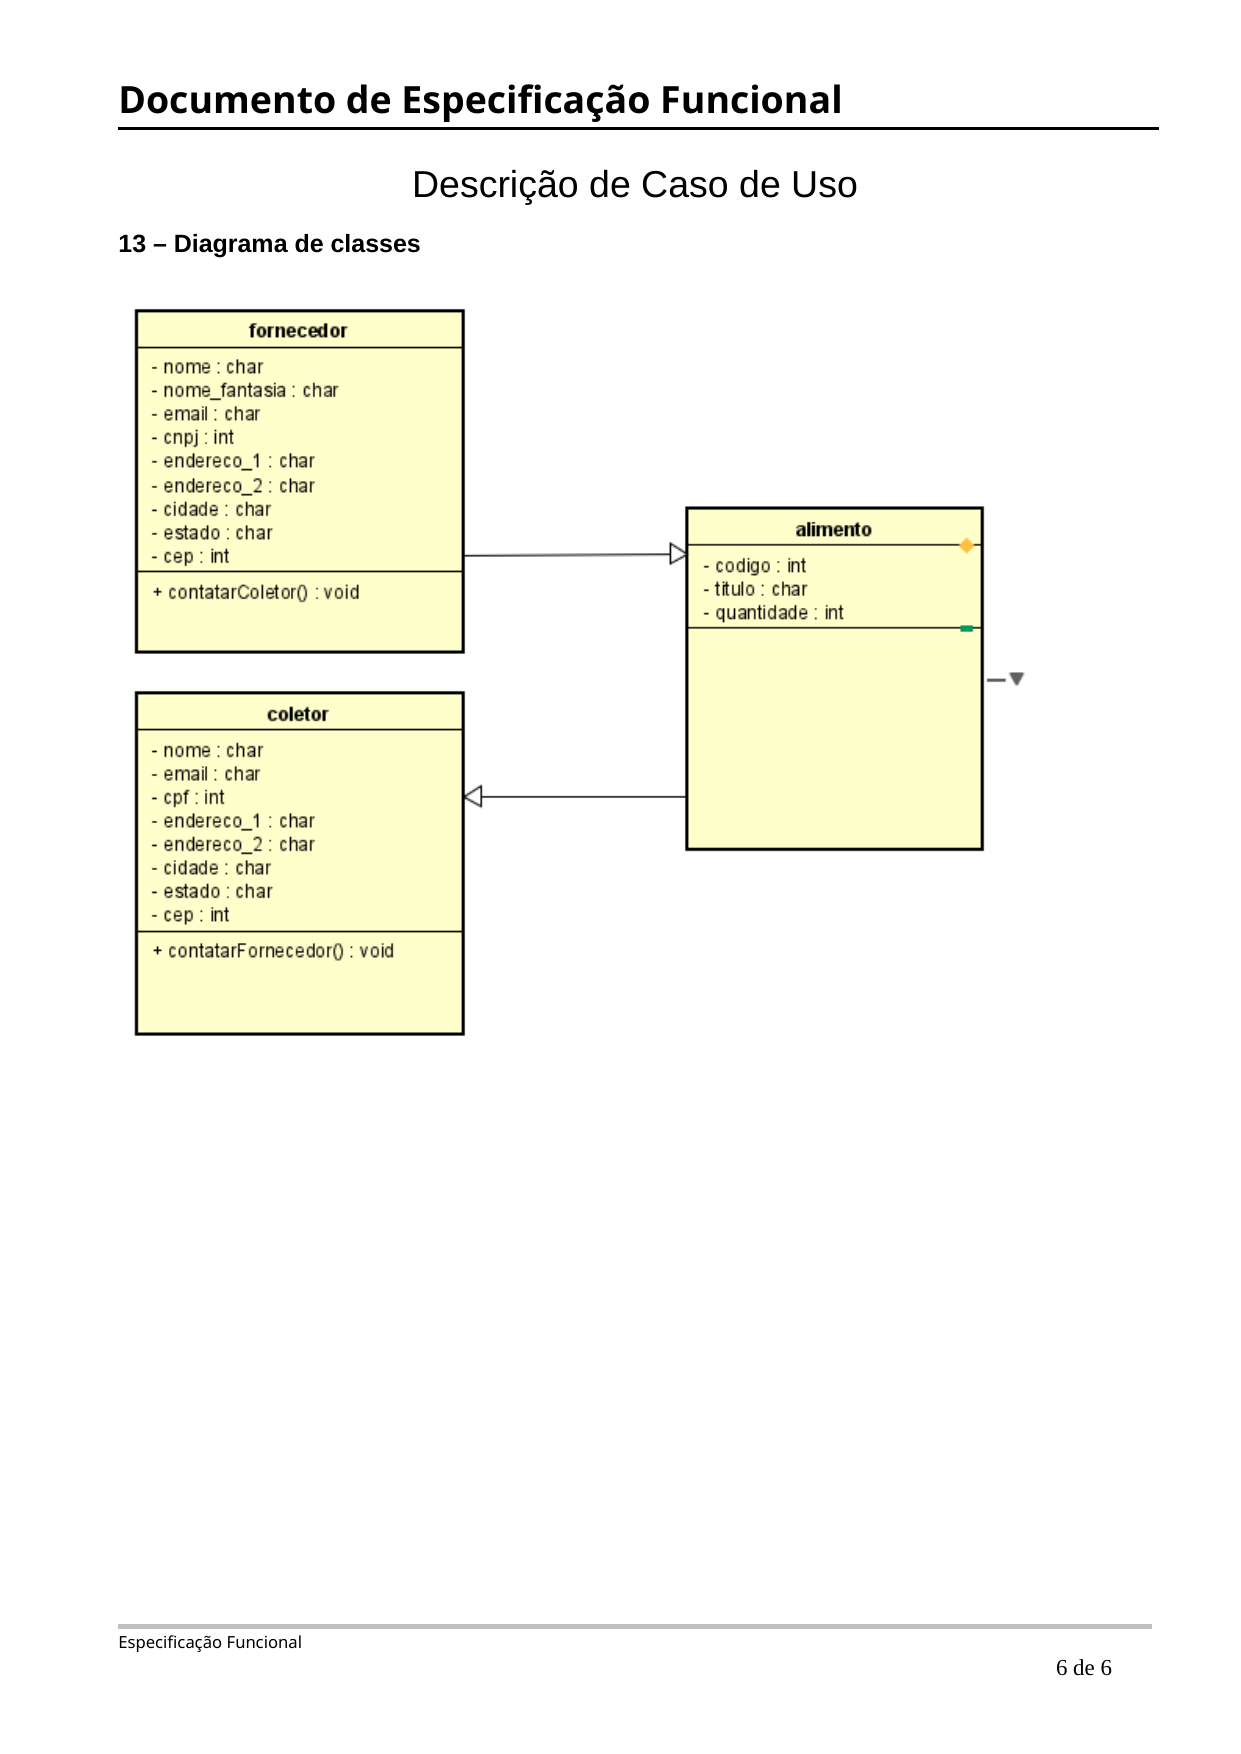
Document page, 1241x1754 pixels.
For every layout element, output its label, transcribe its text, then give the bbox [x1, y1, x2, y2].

subtitle 13 – Diagrama de classes [118, 229, 1152, 258]
